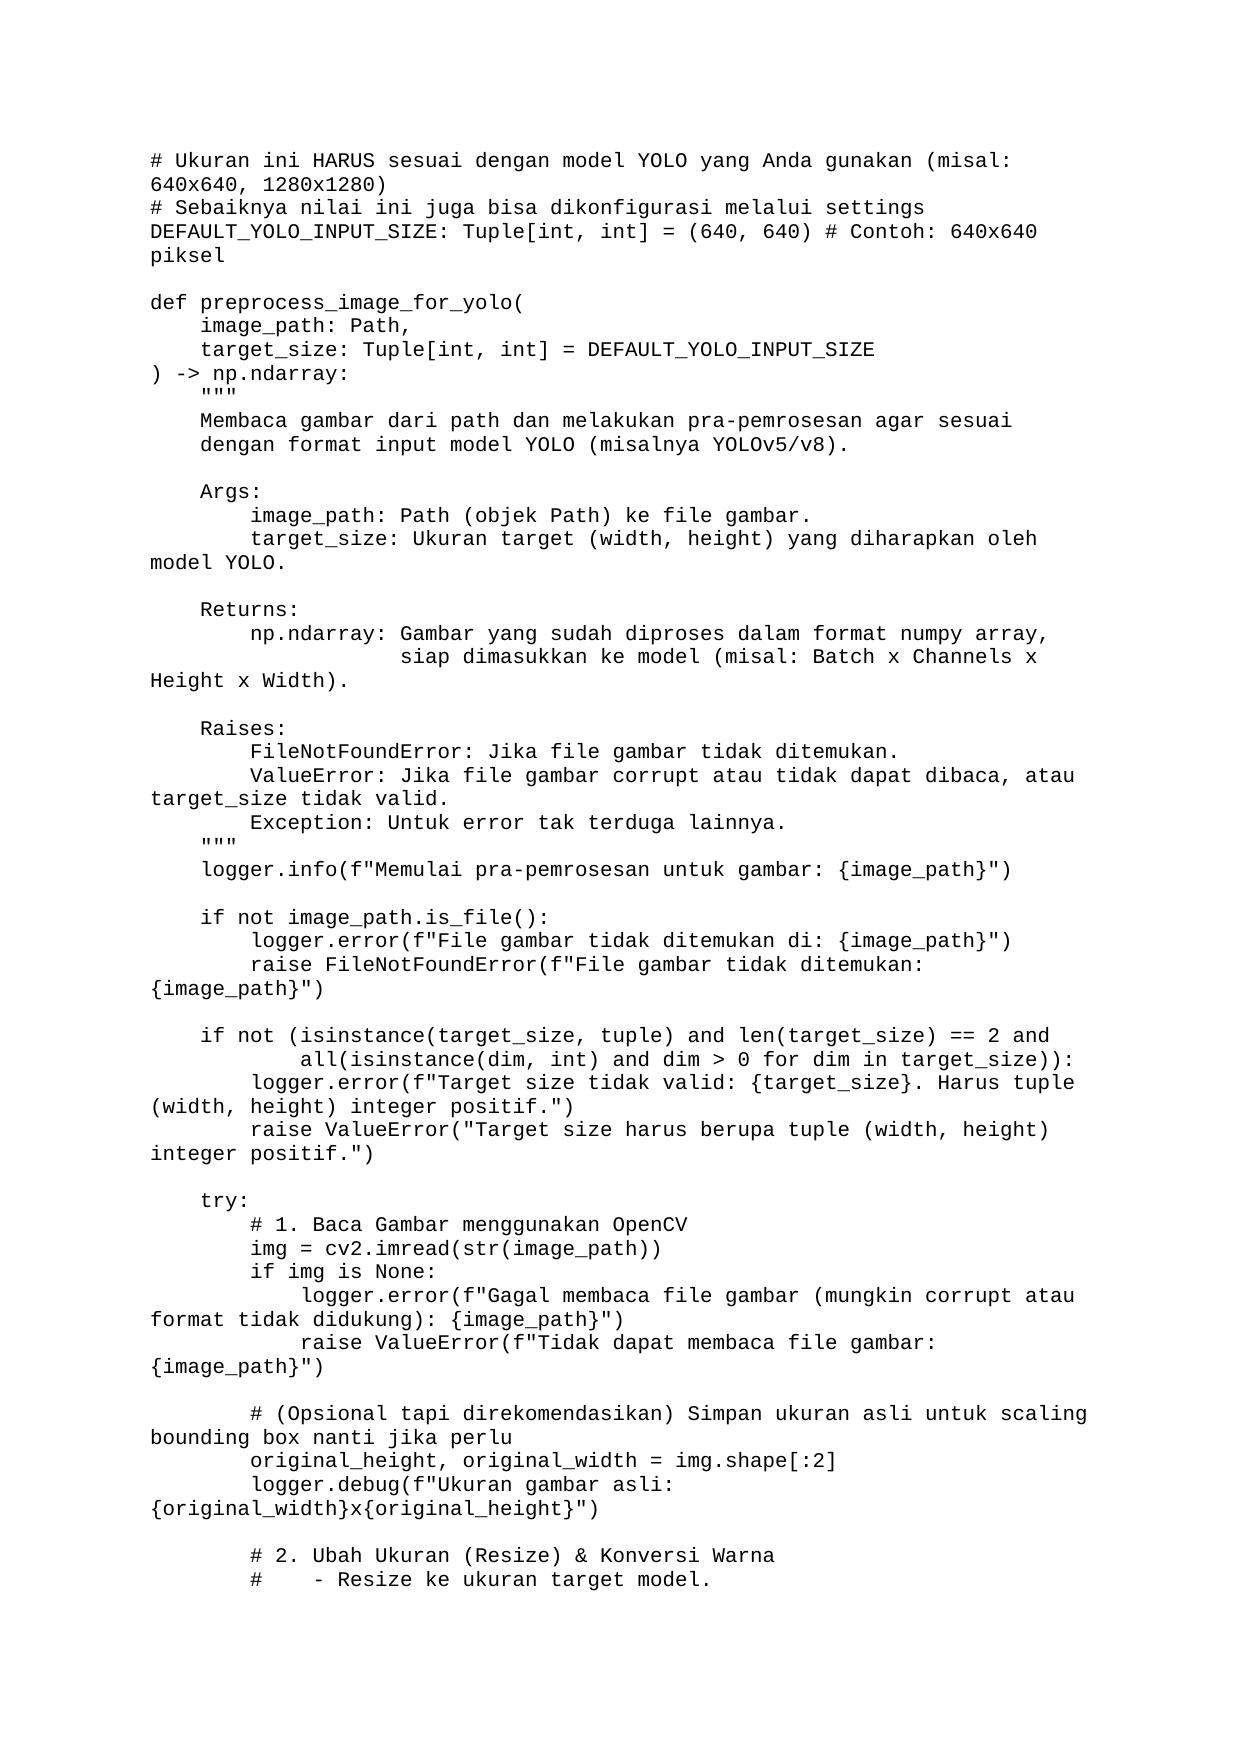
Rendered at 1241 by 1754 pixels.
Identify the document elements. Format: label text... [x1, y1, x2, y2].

text DEFAULT_YOLO_INPUT_SIZE: Tuple[int, int] = (640, 640) # Contoh: 640x640 piksel [150, 221, 1090, 268]
text target_size: Tuple[int, int] = DEFAULT_YOLO_INPUT_SIZE [150, 339, 1090, 363]
text Returns: [150, 599, 1090, 623]
text image_path: Path (objek Path) ke file gambar. [150, 505, 1090, 528]
text try: [150, 1190, 1090, 1214]
text Args: [150, 481, 1090, 505]
text # 2. Ubah Ukuran (Resize) & Konversi Warna [150, 1545, 1090, 1569]
text logger.error(f"File gambar tidak ditemukan di: {image_path}") [150, 930, 1090, 954]
text if img is None: [150, 1261, 1090, 1285]
text raise FileNotFoundError(f"File gambar tidak ditemukan: {image_path}") [150, 954, 1090, 1001]
text # 1. Baca Gambar menggunakan OpenCV [150, 1214, 1090, 1238]
text """ [150, 836, 1090, 859]
text Raises: [150, 717, 1090, 741]
text # Ukuran ini HARUS sesuai dengan model YOLO yang Anda gunakan (misal: 640x640, 1280x1280) [150, 150, 1090, 197]
text # - Resize ke ukuran target model. [150, 1569, 1090, 1592]
text """ [150, 386, 1090, 410]
text target_size: Ukuran target (width, height) yang diharapkan oleh model YOLO. [150, 528, 1090, 576]
text np.ndarray: Gambar yang sudah diproses dalam format numpy array, [150, 623, 1090, 647]
text original_height, original_width = img.shape[:2] [150, 1451, 1090, 1474]
text logger.error(f"Gagal membaca file gambar (mungkin corrupt atau format tidak didukung): {image_path}") [150, 1285, 1090, 1332]
text raise ValueError(f"Tidak dapat membaca file gambar: {image_path}") [150, 1332, 1090, 1379]
text siap dimasukkan ke model (misal: Batch x Channels x Height x Width). [150, 647, 1090, 694]
text raise ValueError("Target size harus berupa tuple (width, height) integer positif.") [150, 1119, 1090, 1167]
text if not (isinstance(target_size, tuple) and len(target_size) == 2 and [150, 1025, 1090, 1048]
text # Sebaiknya nilai ini juga bisa dikonfigurasi melalui settings [150, 197, 1090, 221]
text logger.debug(f"Ukuran gambar asli: {original_width}x{original_height}") [150, 1474, 1090, 1521]
text logger.info(f"Memulai pra-pemrosesan untuk gambar: {image_path}") [150, 859, 1090, 883]
text all(isinstance(dim, int) and dim > 0 for dim in target_size)): [150, 1048, 1090, 1072]
text # (Opsional tapi direkomendasikan) Simpan ukuran asli untuk scaling bounding box nanti jika perlu [150, 1403, 1090, 1451]
text ) -> np.ndarray: [150, 363, 1090, 386]
text Membaca gambar dari path dan melakukan pra-pemrosesan agar sesuai [150, 410, 1090, 434]
text def preprocess_image_for_yolo( [150, 292, 1090, 316]
text image_path: Path, [150, 316, 1090, 339]
text if not image_path.is_file(): [150, 907, 1090, 930]
text dengan format input model YOLO (misalnya YOLOv5/v8). [150, 434, 1090, 457]
text Exception: Untuk error tak terduga lainnya. [150, 812, 1090, 836]
text ValueError: Jika file gambar corrupt atau tidak dapat dibaca, atau target_size tidak valid. [150, 765, 1090, 812]
text logger.error(f"Target size tidak valid: {target_size}. Harus tuple (width, height) integer positif.") [150, 1072, 1090, 1119]
text FileNotFoundError: Jika file gambar tidak ditemukan. [150, 741, 1090, 765]
text img = cv2.imread(str(image_path)) [150, 1238, 1090, 1261]
